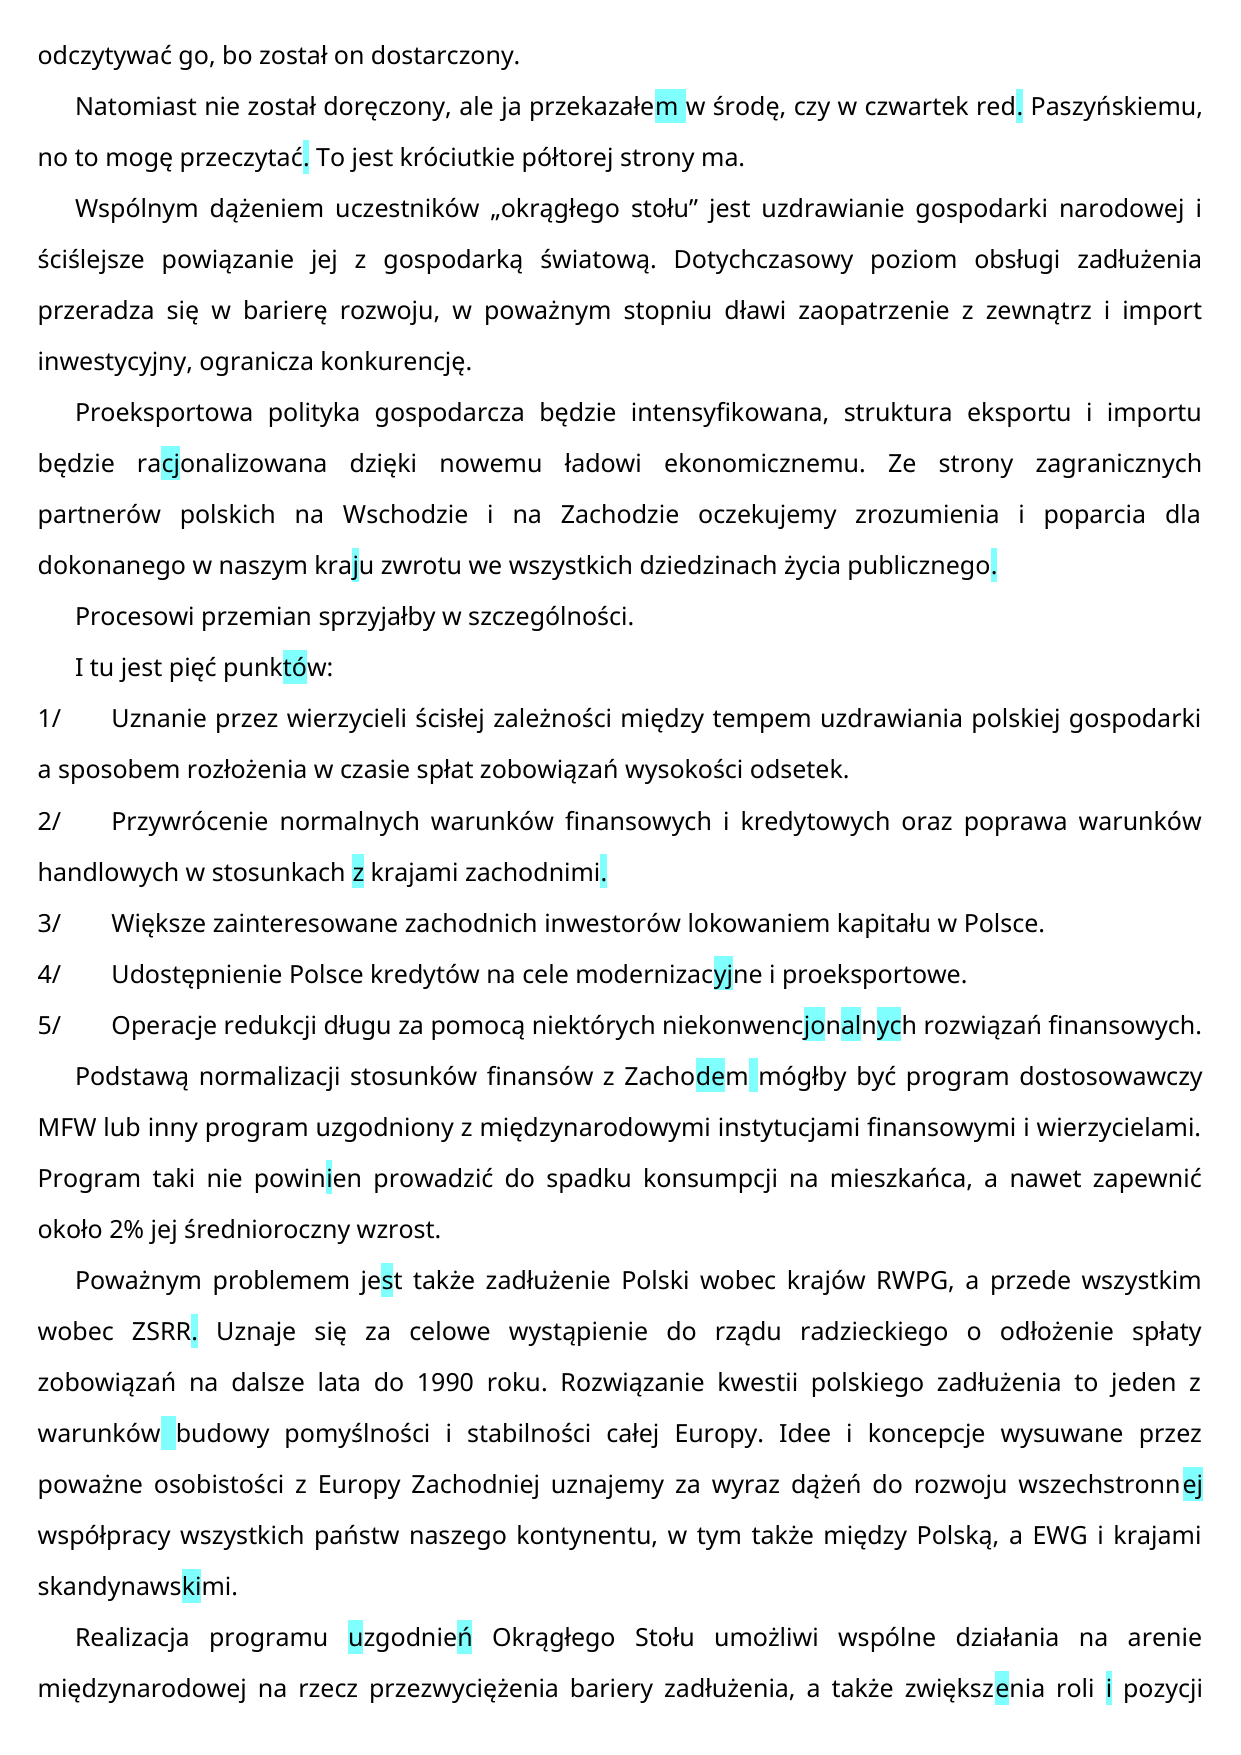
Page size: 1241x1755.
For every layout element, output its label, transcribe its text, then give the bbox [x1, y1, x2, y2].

text Podstawą normalizacji stosunków finansów z Zachodem mógłby być program dostosowawczy MFW lub inny program uzgodniony z międzynarodowymi instytucjami finansowymi i wierzycielami. Program taki nie powinien prowadzić do spadku konsumpcji na mieszkańca, a nawet zapewnić około 2% jej średnioroczny wzrost. [37, 1058, 1203, 1246]
text 5/ Operacje redukcji długu za pomocą niektórych niekonwencjonalnych rozwiązań finansowych. [37, 1007, 1203, 1041]
text 3/ Większe zainteresowane zachodnich inwestorów lokowaniem kapitału w Polsce. [37, 905, 1203, 939]
text Natomiast nie został doręczony, ale ja przekazałem w środę, czy w czwartek red. Paszyńskiemu, no to mogę przeczytać. To jest króciutkie półtorej strony ma. [37, 88, 1203, 174]
text odczytywać go, bo został on dostarczony. [37, 37, 1203, 72]
text Realizacja programu uzgodnień Okrągłego Stołu umożliwi wspólne działania na arenie międzynarodowej na rzecz przezwyciężenia bariery zadłużenia, a także zwiększenia roli i pozycji [37, 1620, 1203, 1705]
text Wspólnym dążeniem uczestników „okrągłego stołu” jest uzdrawianie gospodarki narodowej i ściślejsze powiązanie jej z gospodarką światową. Dotychczasowy poziom obsługi zadłużenia przeradza się w barierę rozwoju, w poważnym stopniu dławi zaopatrzenie z zewnątrz i import inwestycyjny, ogranicza konkurencję. [37, 191, 1203, 378]
text 1/ Uznanie przez wierzycieli ścisłej zależności między tempem uzdrawiania polskiej gospodarki a sposobem rozłożenia w czasie spłat zobowiązań wysokości odsetek. [37, 701, 1203, 786]
text Proeksportowa polityka gospodarcza będzie intensyfikowana, struktura eksportu i importu będzie racjonalizowana dzięki nowemu ładowi ekonomicznemu. Ze strony zagranicznych partnerów polskich na Wschodzie i na Zachodzie oczekujemy zrozumienia i poparcia dla dokonanego w naszym kraju zwrotu we wszystkich dziedzinach życia publicznego. [37, 395, 1203, 582]
text Poważnym problemem jest także zadłużenie Polski wobec krajów RWPG, a przede wszystkim wobec ZSRR. Uznaje się za celowe wystąpienie do rządu radzieckiego o odłożenie spłaty zobowiązań na dalsze lata do 1990 roku. Rozwiązanie kwestii polskiego zadłużenia to jeden z warunków budowy pomyślności i stabilności całej Europy. Idee i koncepcje wysuwane przez poważne osobistości z Europy Zachodniej uznajemy za wyraz dążeń do rozwoju wszechstronnej współpracy wszystkich państw naszego kontynentu, w tym także między Polską, a EWG i krajami skandynawskimi. [37, 1262, 1203, 1603]
text 4/ Udostępnienie Polsce kredytów na cele modernizacyjne i proeksportowe. [37, 956, 1203, 990]
text 2/ Przywrócenie normalnych warunków finansowych i kredytowych oraz poprawa warunków handlowych w stosunkach z krajami zachodnimi. [37, 803, 1203, 888]
text Procesowi przemian sprzyjałby w szczególności. [37, 599, 1203, 633]
text I tu jest pięć punktów: [37, 650, 1203, 684]
